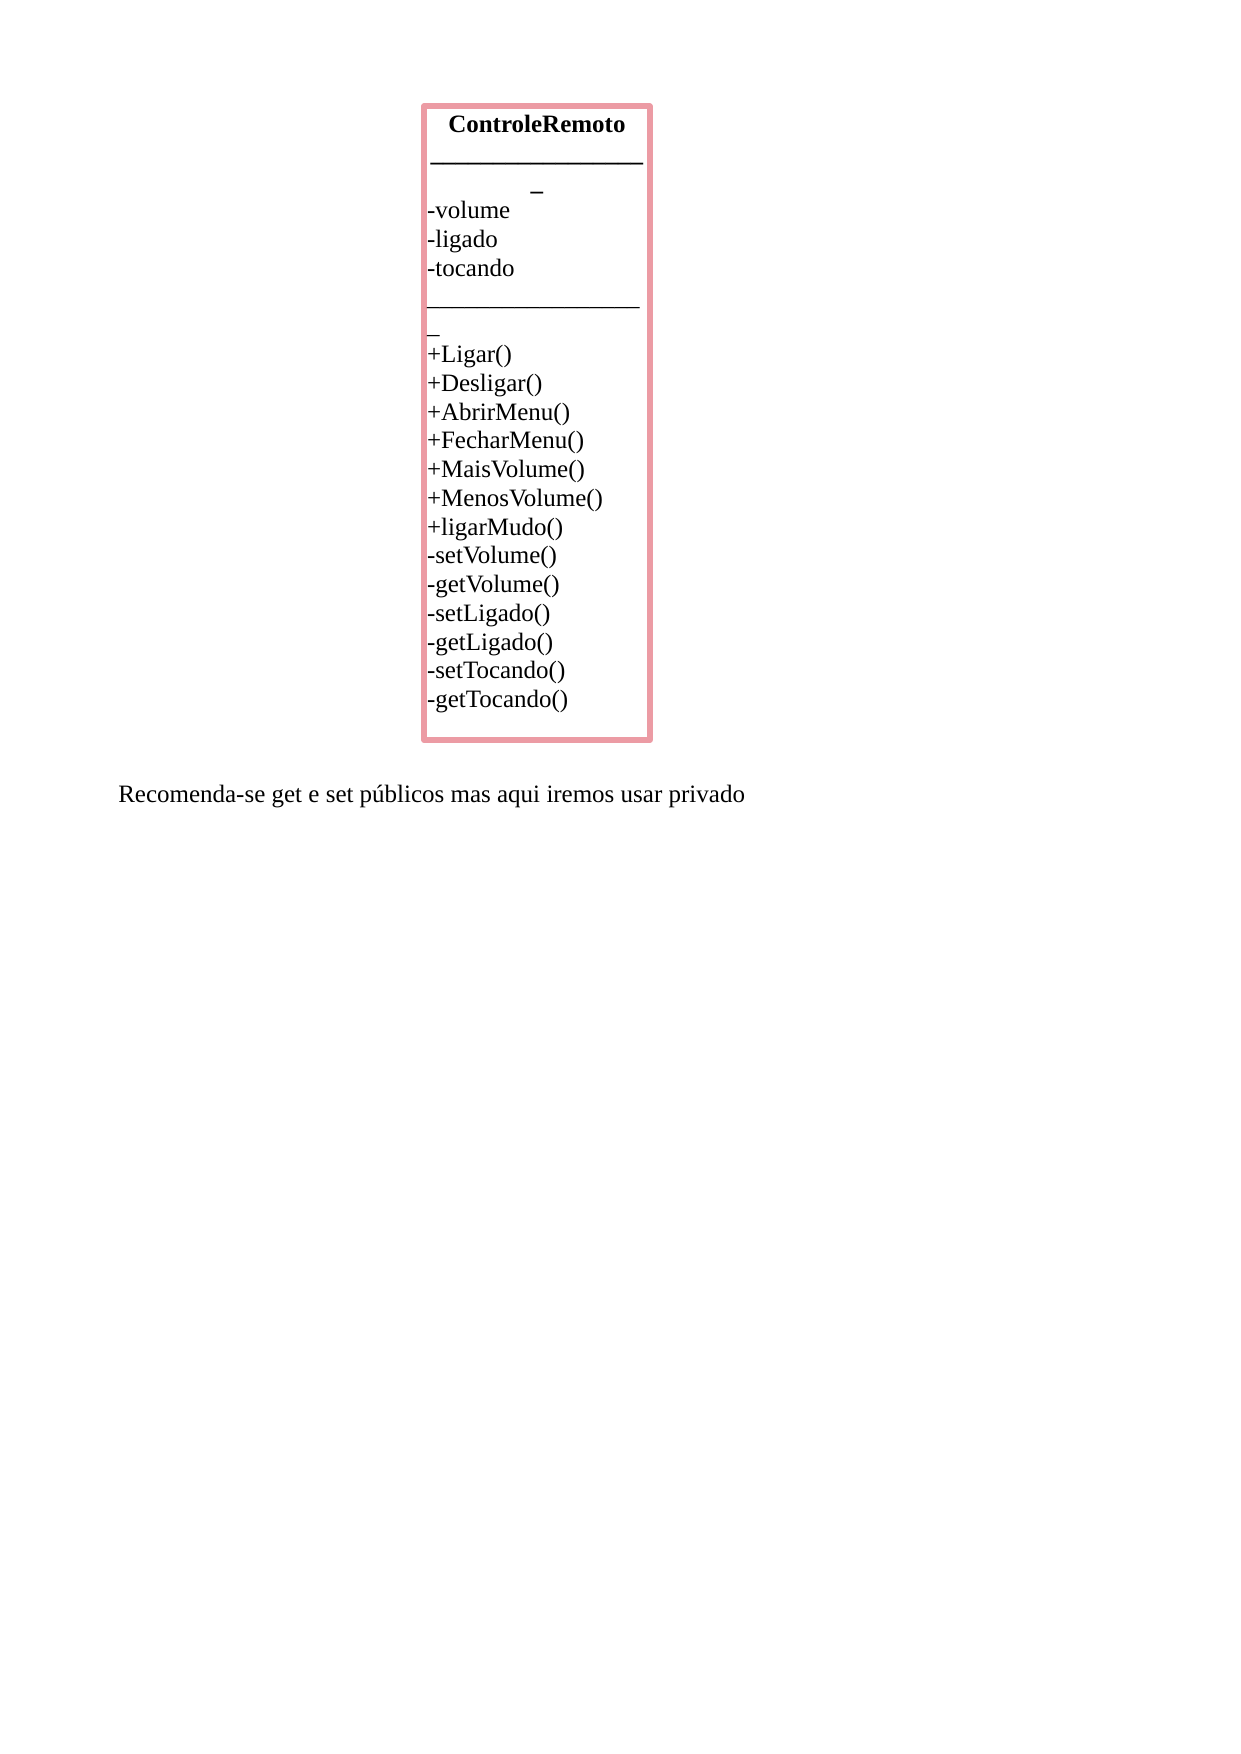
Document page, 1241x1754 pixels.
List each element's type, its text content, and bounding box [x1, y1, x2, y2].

text Recomenda-se get e set públicos mas aqui iremos usar privado [118, 779, 1122, 808]
